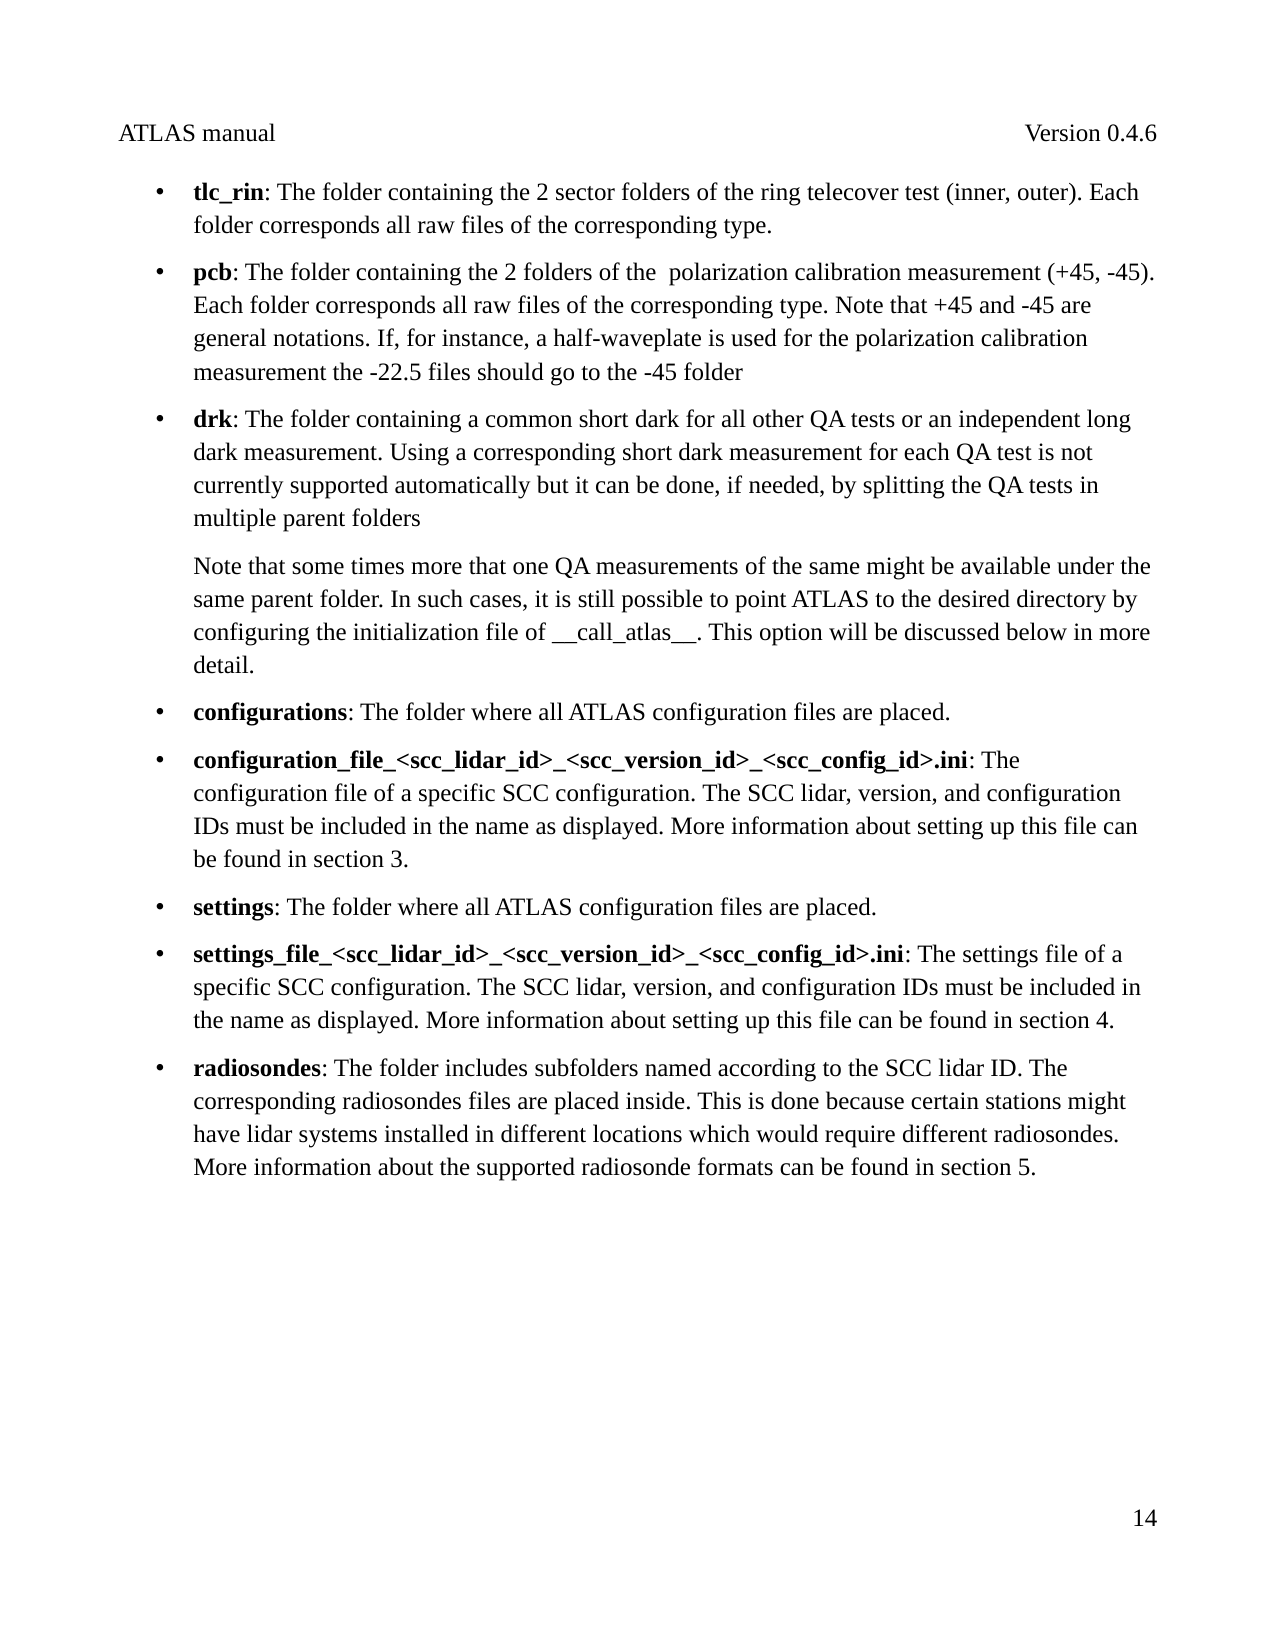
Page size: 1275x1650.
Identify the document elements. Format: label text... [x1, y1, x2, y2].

list settings: The folder where all ATLAS configuration files are placed. [156, 892, 1157, 921]
list configurations: The folder where all ATLAS configuration files are placed. [156, 697, 1157, 726]
list drk: The folder containing a common short dark for all other QA tests or an independent long dark measurement. Using a corresponding short dark measurement for each QA test is not currently supported automatically but it can be done, if needed, by splitting the QA tests in multiple parent folders [156, 404, 1157, 532]
list configuration_file_<scc_lidar_id>_<scc_version_id>_<scc_config_id>.ini: The configuration file of a specific SCC configuration. The SCC lidar, version, and configuration IDs must be included in the name as displayed. More information about setting up this file can be found in section 3. [156, 745, 1157, 873]
list radiosondes: The folder includes subfolders named according to the SCC lidar ID. The corresponding radiosondes files are placed inside. This is done because certain stations might have lidar systems installed in different locations which would require different radiosondes. More information about the supported radiosonde formats can be found in section 5. [156, 1053, 1157, 1181]
list Note that some times more that one QA measurements of the same might be available under the same parent folder. In such cases, it is still possible to point ATLAS to the desired directory by configuring the initialization file of __call_atlas__. This option will be discussed below in more detail. [156, 551, 1157, 679]
list settings_file_<scc_lidar_id>_<scc_version_id>_<scc_config_id>.ini: The settings file of a specific SCC configuration. The SCC lidar, version, and configuration IDs must be included in the name as displayed. More information about setting up this file can be found in section 4. [156, 939, 1157, 1034]
list tlc_rin: The folder containing the 2 sector folders of the ring telecover test (inner, outer). Each folder corresponds all raw files of the corresponding type. [156, 177, 1157, 239]
list pcb: The folder containing the 2 folders of the polarization calibration measurement (+45, -45). Each folder corresponds all raw files of the corresponding type. Note that +45 and -45 are general notations. If, for instance, a half-waveplate is used for the polarization calibration measurement the -22.5 files should go to the -45 folder [156, 257, 1157, 385]
